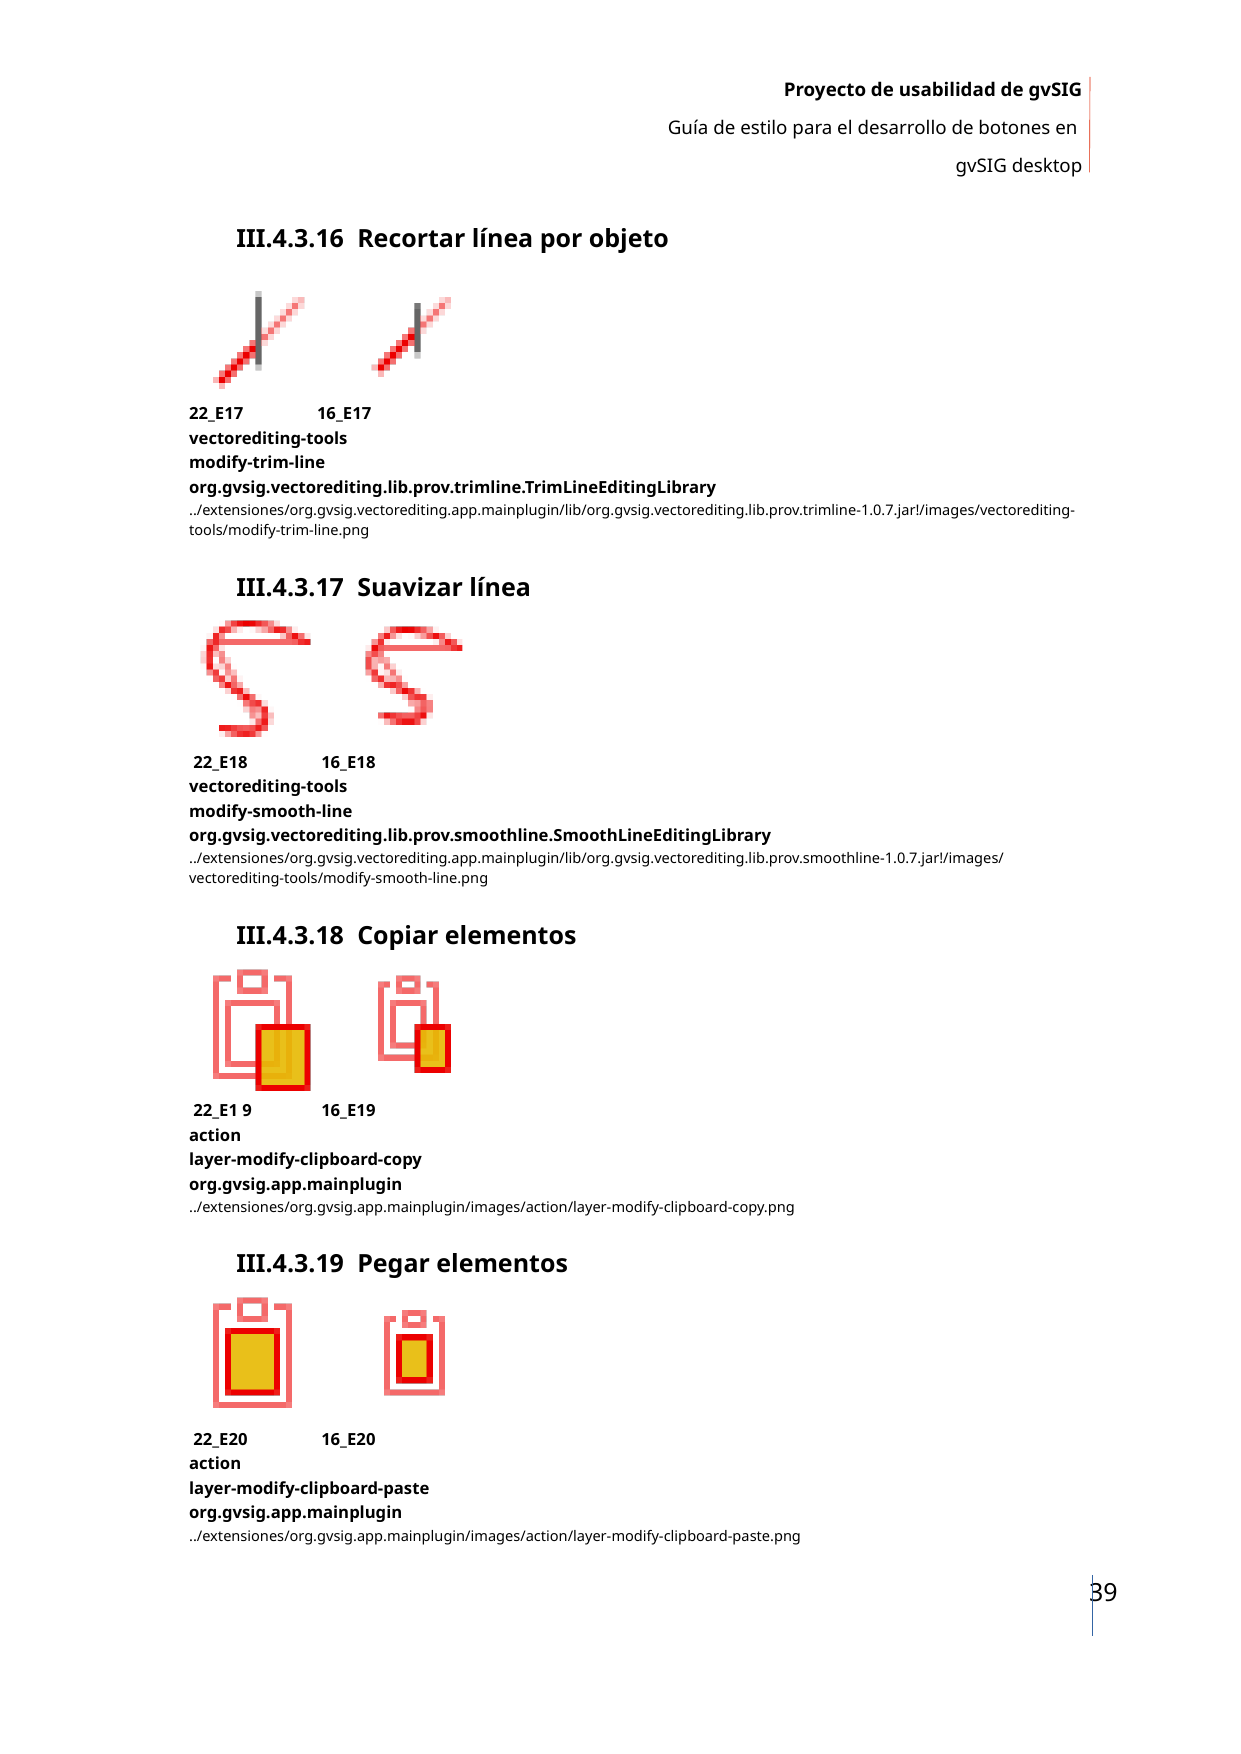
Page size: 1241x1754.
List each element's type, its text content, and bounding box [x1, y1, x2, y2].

text ../extensiones/org.gvsig.vectorediting.app.mainplugin/lib/org.gvsig.vectorediting.lib.prov.smoothline-1.0.7.jar!/images/vectorediting-tools/modify-smooth-line.png [189, 848, 1095, 888]
picture [188, 615, 463, 749]
text vectorediting-tools [189, 775, 1095, 798]
subtitle Pegar elementos [236, 1246, 1095, 1280]
subtitle Copiar elementos [236, 918, 1095, 952]
text action [189, 1123, 1095, 1146]
text layer-modify-clipboard-copy [189, 1148, 1095, 1171]
picture [188, 266, 463, 401]
text 22_E18 16_E18 [193, 750, 1095, 773]
text ../extensiones/org.gvsig.app.mainplugin/images/action/layer-modify-clipboard-copy.png [189, 1197, 1095, 1217]
text ../extensiones/org.gvsig.vectorediting.app.mainplugin/lib/org.gvsig.vectorediting.lib.prov.trimline-1.0.7.jar!/images/vectorediting-tools/modify-trim-line.png [189, 500, 1095, 540]
text org.gvsig.app.mainplugin [189, 1172, 1095, 1195]
text 22_E17 16_E17 [189, 402, 1095, 425]
text modify-trim-line [189, 451, 1095, 474]
subtitle Recortar línea por objeto [236, 221, 1095, 255]
text ../extensiones/org.gvsig.app.mainplugin/images/action/layer-modify-clipboard-paste.png [189, 1525, 1095, 1545]
text layer-modify-clipboard-paste [189, 1476, 1095, 1499]
text vectorediting-tools [189, 426, 1095, 449]
picture [188, 1292, 463, 1426]
text 22_E1 9 16_E19 [193, 1099, 1095, 1122]
text action [189, 1452, 1095, 1474]
text org.gvsig.vectorediting.lib.prov.smoothline.SmoothLineEditingLibrary [189, 824, 1095, 847]
text modify-smooth-line [189, 799, 1095, 822]
text org.gvsig.app.mainplugin [189, 1501, 1095, 1523]
picture [188, 963, 463, 1097]
subtitle Suavizar línea [236, 569, 1095, 603]
text 22_E20 16_E20 [193, 1427, 1095, 1450]
text org.gvsig.vectorediting.lib.prov.trimline.TrimLineEditingLibrary [189, 475, 1095, 498]
